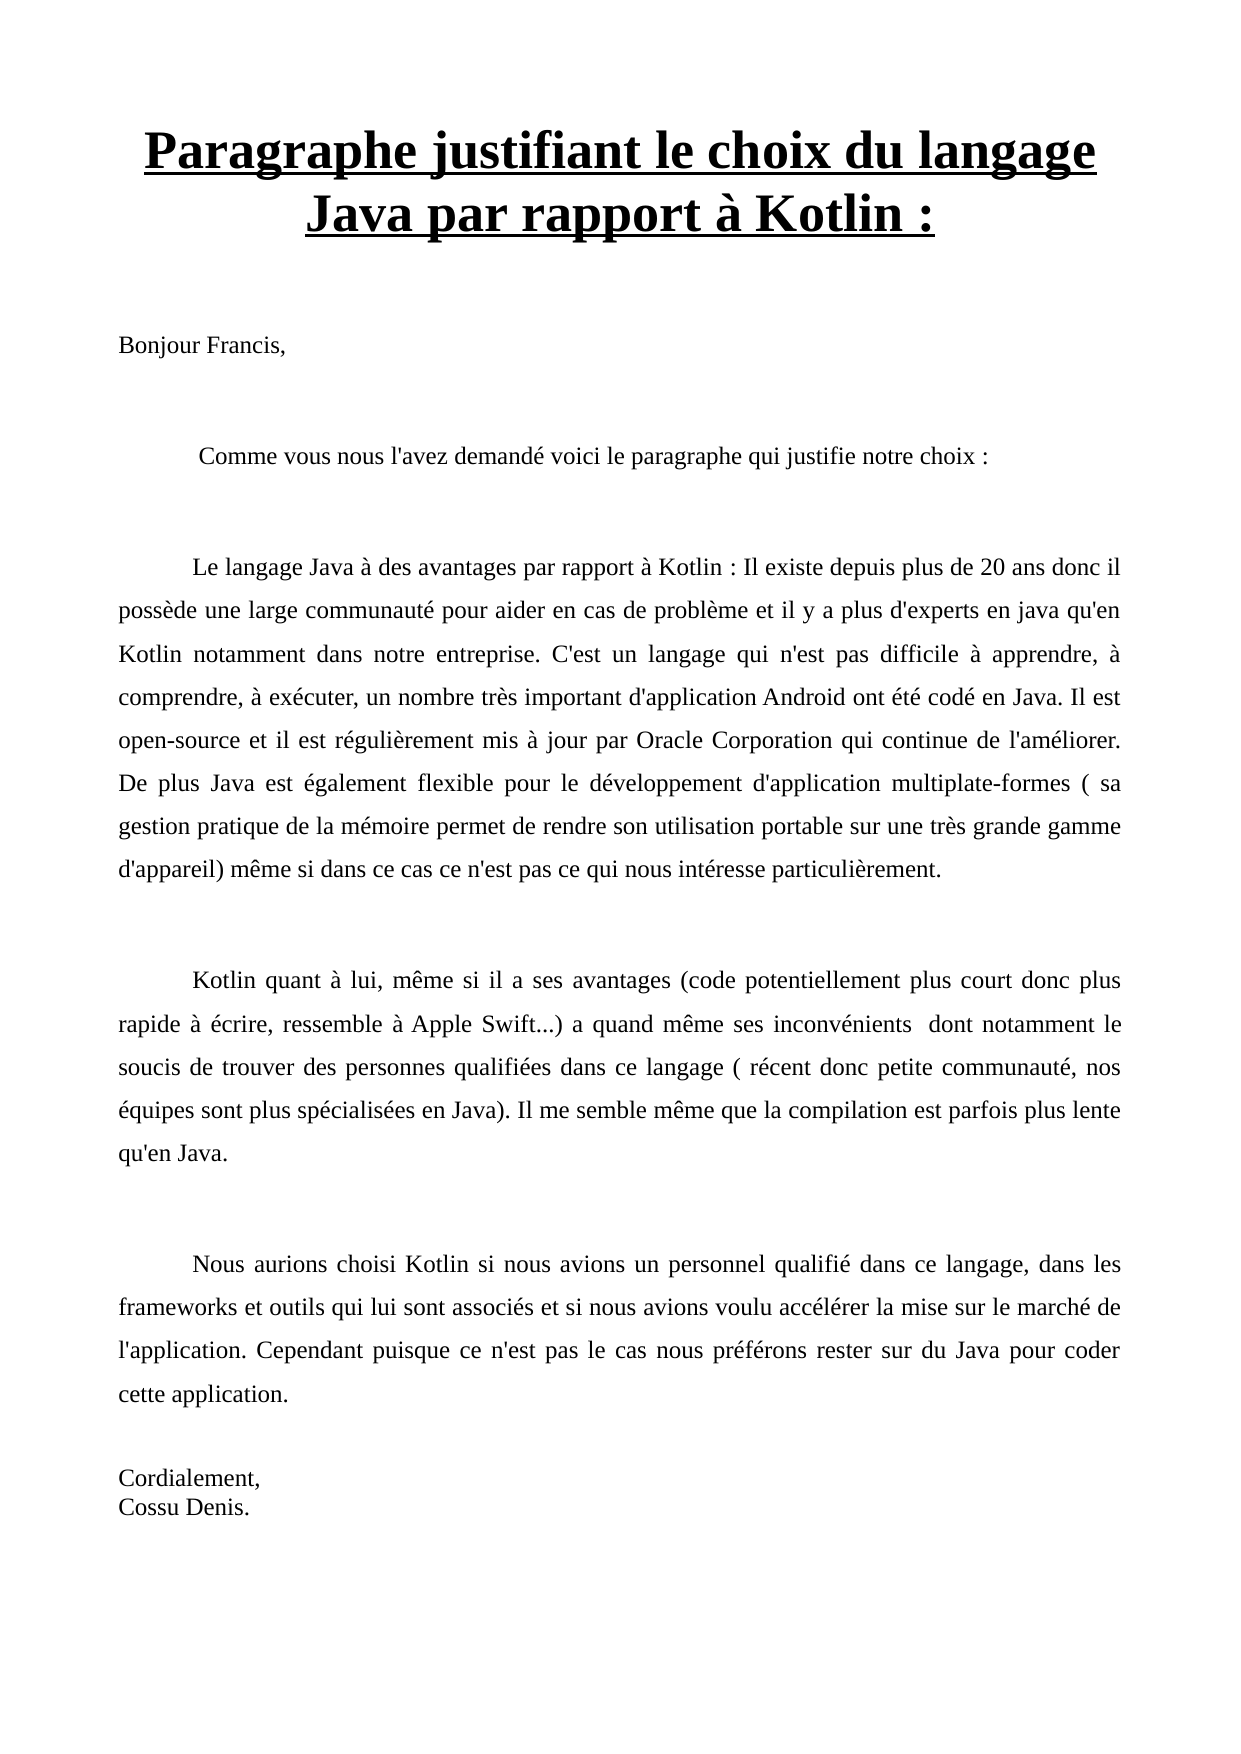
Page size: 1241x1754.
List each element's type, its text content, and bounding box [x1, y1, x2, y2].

text Cossu Denis. [118, 1492, 1122, 1521]
text Cordialement, [118, 1463, 1122, 1492]
text Le langage Java à des avantages par rapport à Kotlin : Il existe depuis plus de 20 ans donc il possède une large communauté pour aider en cas de problème et il y a plus d'experts en java qu'en Kotlin notamment dans notre entreprise. C'est un langage qui n'est pas difficile à apprendre, à comprendre, à exécuter, un nombre très important d'application Android ont été codé en Java. Il est open-source et il est régulièrement mis à jour par Oracle Corporation qui continue de l'améliorer. De plus Java est également flexible pour le développement d'application multiplate-formes ( sa gestion pratique de la mémoire permet de rendre son utilisation portable sur une très grande gamme d'appareil) même si dans ce cas ce n'est pas ce qui nous intéresse particulièrement. [118, 552, 1122, 883]
text Nous aurions choisi Kotlin si nous avions un personnel qualifié dans ce langage, dans les frameworks et outils qui lui sont associés et si nous avions voulu accélérer la mise sur le marché de l'application. Cependant puisque ce n'est pas le cas nous préférons rester sur du Java pour coder cette application. [118, 1249, 1122, 1407]
text Comme vous nous l'avez demandé voici le paragraphe qui justifie notre choix : [118, 441, 1122, 470]
text Kotlin quant à lui, même si il a ses avantages (code potentiellement plus court donc plus rapide à écrire, ressemble à Apple Swift...) a quand même ses inconvénients dont notamment le soucis de trouver des personnes qualifiées dans ce langage ( récent donc petite communauté, nos équipes sont plus spécialisées en Java). Il me semble même que la compilation est parfois plus lente qu'en Java. [118, 966, 1122, 1167]
text Paragraphe justifiant le choix du langage Java par rapport à Kotlin : [118, 118, 1122, 243]
text Bonjour Francis, [118, 330, 1122, 359]
